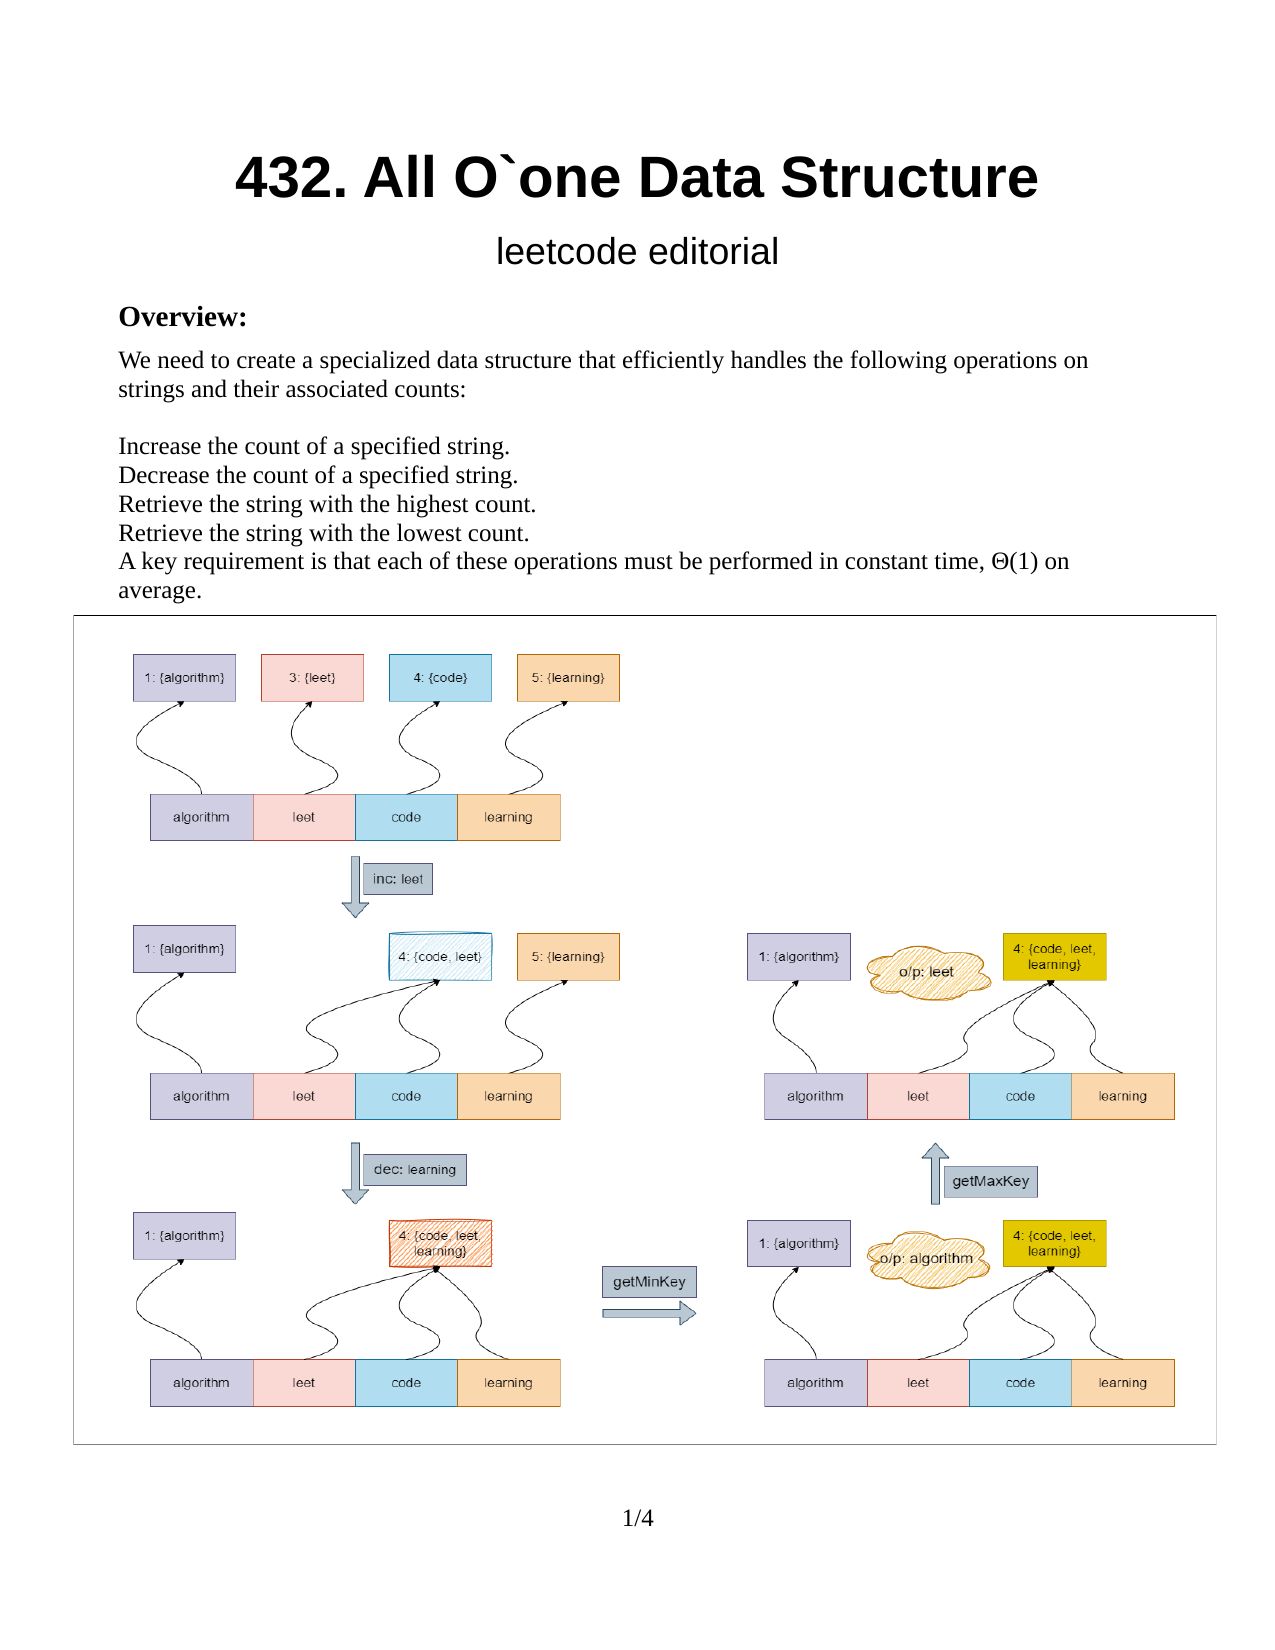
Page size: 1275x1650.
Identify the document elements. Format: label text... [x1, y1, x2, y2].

text We need to create a specialized data structure that efficiently handles the following operations on strings and their associated counts: [118, 345, 1157, 403]
title 432. All O`one Data Structure [118, 143, 1157, 210]
text Decrease the count of a specified string. [118, 460, 1157, 489]
text Retrieve the string with the highest count. [118, 489, 1157, 518]
subtitle leetcode editorial [118, 229, 1157, 272]
text A key requirement is that each of these operations must be performed in constant time, Θ(1) on average. [118, 546, 1157, 604]
text Increase the count of a specified string. [118, 431, 1157, 460]
picture [73, 615, 1217, 1445]
text Retrieve the string with the lowest count. [118, 518, 1157, 546]
subtitle Overview: [118, 299, 1157, 333]
